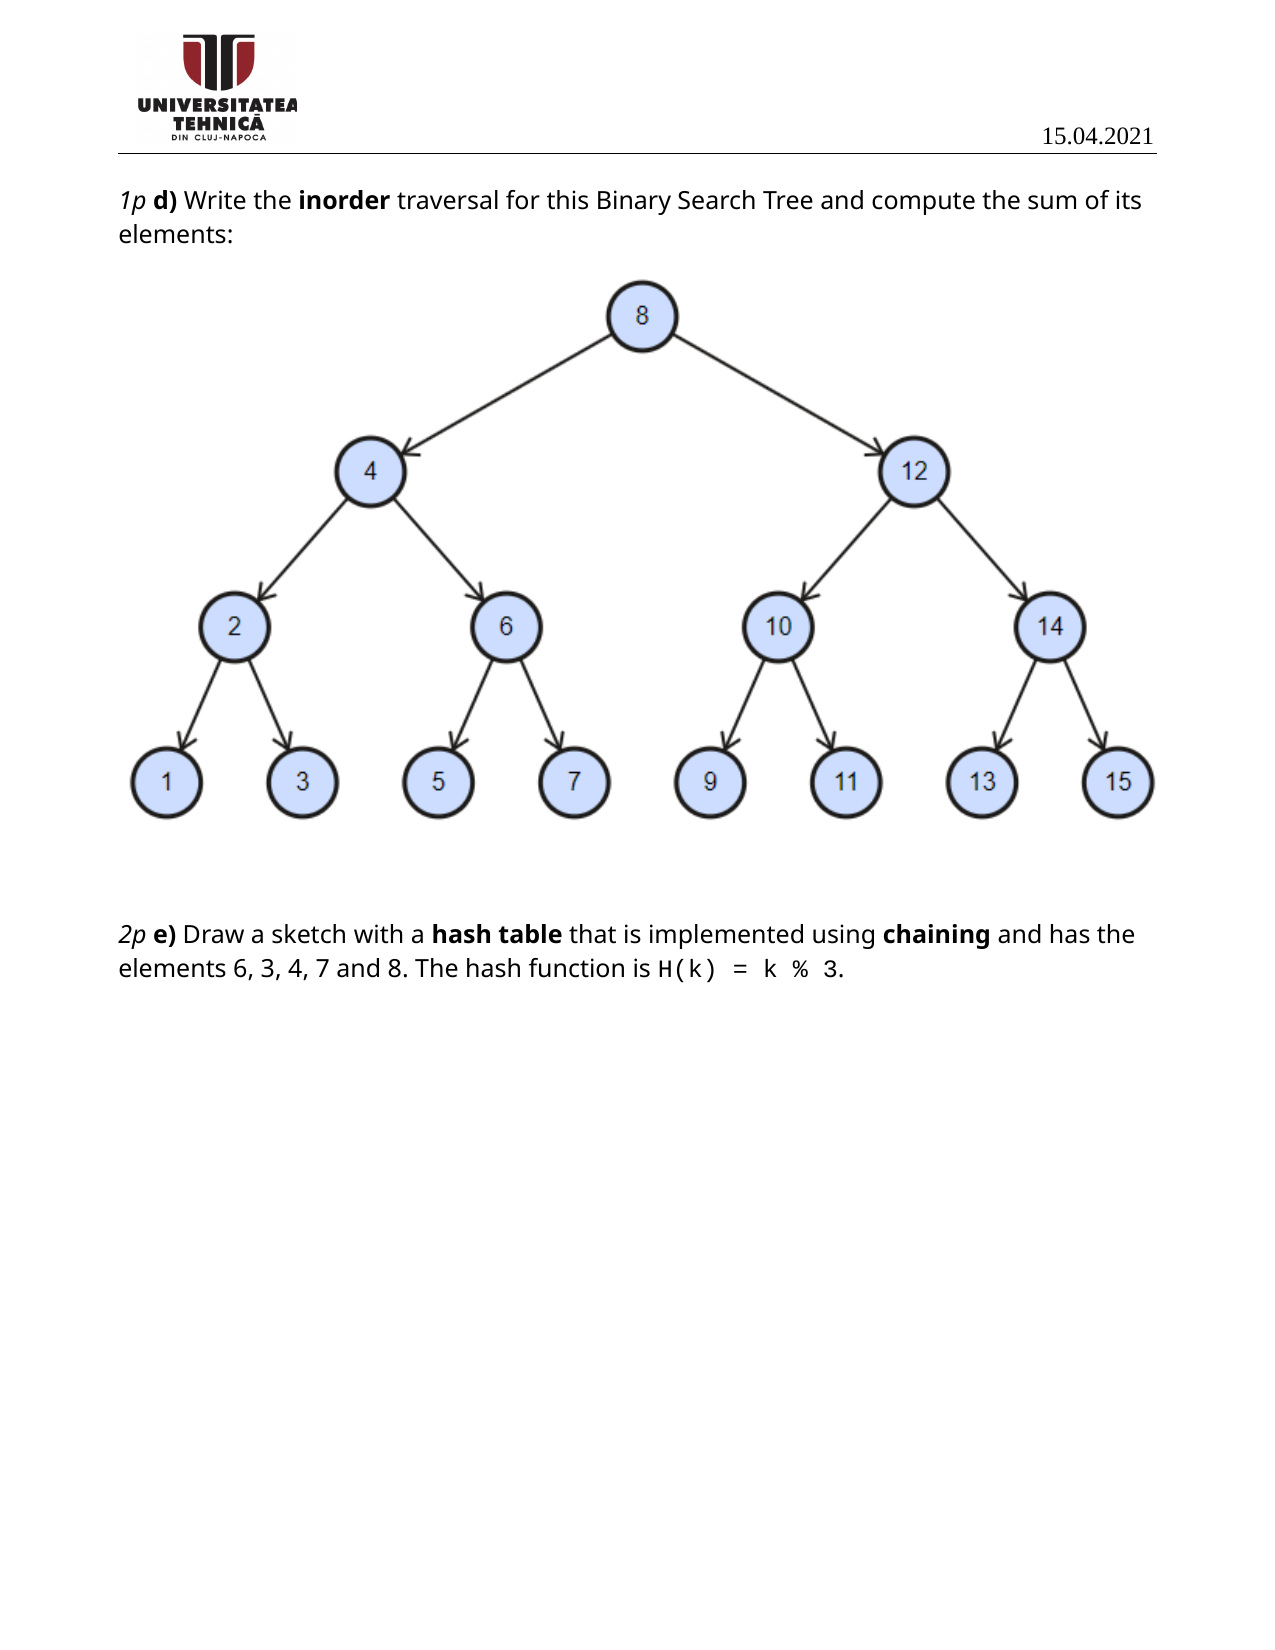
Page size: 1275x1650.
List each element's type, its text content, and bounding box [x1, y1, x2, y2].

picture [135, 31, 297, 143]
text 1p d) Write the inorder traversal for this Binary Search Tree and compute the sum of its elements: [118, 183, 1157, 251]
picture [110, 261, 1165, 849]
text 2p e) Draw a sketch with a hash table that is implemented using chaining and has the elements 6, 3, 4, 7 and 8. The hash function is H(k) = k % 3. [118, 917, 1157, 985]
